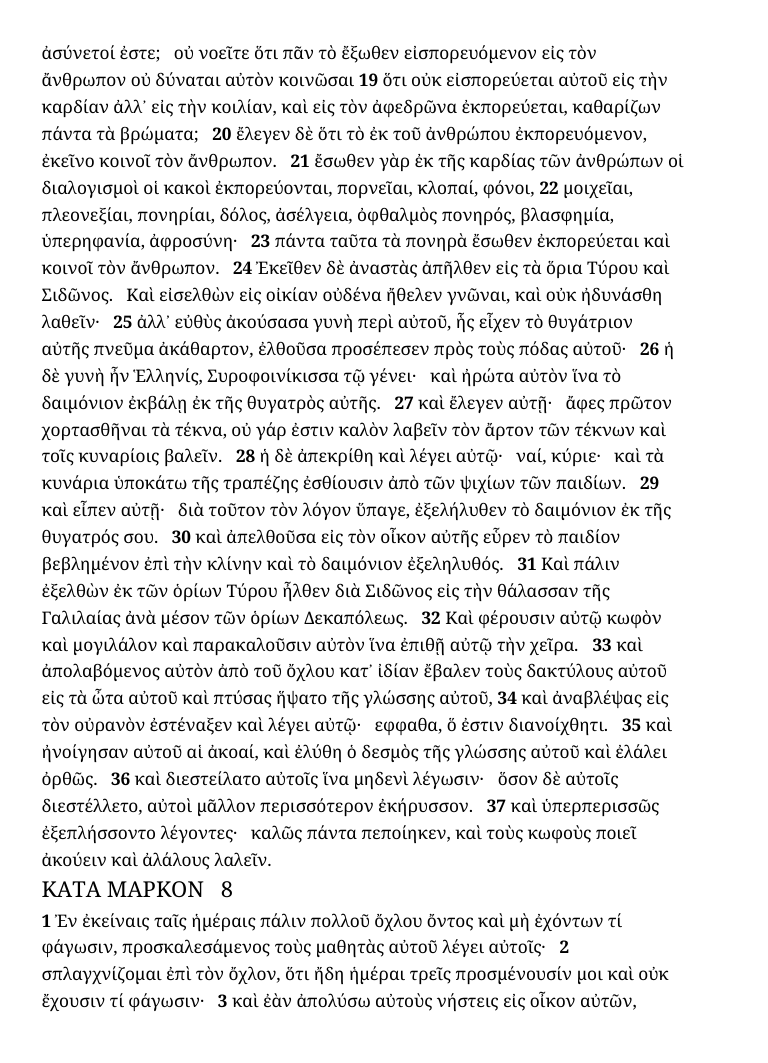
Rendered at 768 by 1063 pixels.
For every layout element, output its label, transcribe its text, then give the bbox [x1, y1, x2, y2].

text ΚΑΤΑ ΜΑΡΚΟΝ 8 [41, 874, 685, 904]
text 1 Ἐν ἐκείναις ταῖς ἡμέραις πάλιν πολλοῦ ὄχλου ὄντος καὶ μὴ ἐχόντων τί φάγωσιν, προσκαλεσάμενος τοὺς μαθητὰς αὐτοῦ λέγει αὐτοῖς· 2 σπλαγχνίζομαι ἐπὶ τὸν ὄχλον, ὅτι ἤδη ἡμέραι τρεῖς προσμένουσίν μοι καὶ οὐκ ἔχουσιν τί φάγωσιν· 3 καὶ ἐὰν ἀπολύσω αὐτοὺς νήστεις εἰς οἶκον αὐτῶν, [41, 909, 685, 1013]
text ἀσύνετοί ἐστε; οὐ νοεῖτε ὅτι πᾶν τὸ ἔξωθεν εἰσπορευόμενον εἰς τὸν ἄνθρωπον οὐ δύναται αὐτὸν κοινῶσαι 19 ὅτι οὐκ εἰσπορεύεται αὐτοῦ εἰς τὴν καρδίαν ἀλλ᾽ εἰς τὴν κοιλίαν, καὶ εἰς τὸν ἀφεδρῶνα ἐκπορεύεται, καθαρίζων πάντα τὰ βρώματα; 20 ἔλεγεν δὲ ὅτι τὸ ἐκ τοῦ ἀνθρώπου ἐκπορευόμενον, ἐκεῖνο κοινοῖ τὸν ἄνθρωπον. 21 ἔσωθεν γὰρ ἐκ τῆς καρδίας τῶν ἀνθρώπων οἱ διαλογισμοὶ οἱ κακοὶ ἐκπορεύονται, πορνεῖαι, κλοπαί, φόνοι, 22 μοιχεῖαι, πλεονεξίαι, πονηρίαι, δόλος, ἀσέλγεια, ὀφθαλμὸς πονηρός, βλασφημία, ὑπερηφανία, ἀφροσύνη· 23 πάντα ταῦτα τὰ πονηρὰ ἔσωθεν ἐκπορεύεται καὶ κοινοῖ τὸν ἄνθρωπον. 24 Ἐκεῖθεν δὲ ἀναστὰς ἀπῆλθεν εἰς τὰ ὅρια Τύρου καὶ Σιδῶνος. Καὶ εἰσελθὼν εἰς οἰκίαν οὐδένα ἤθελεν γνῶναι, καὶ οὐκ ἠδυνάσθη λαθεῖν· 25 ἀλλ᾽ εὐθὺς ἀκούσασα γυνὴ περὶ αὐτοῦ, ἧς εἶχεν τὸ θυγάτριον αὐτῆς πνεῦμα ἀκάθαρτον, ἐλθοῦσα προσέπεσεν πρὸς τοὺς πόδας αὐτοῦ· 26 ἡ δὲ γυνὴ ἦν Ἑλληνίς, Συροφοινίκισσα τῷ γένει· καὶ ἠρώτα αὐτὸν ἵνα τὸ δαιμόνιον ἐκβάλῃ ἐκ τῆς θυγατρὸς αὐτῆς. 27 καὶ ἔλεγεν αὐτῇ· ἄφες πρῶτον χορτασθῆναι τὰ τέκνα, οὐ γάρ ἐστιν καλὸν λαβεῖν τὸν ἄρτον τῶν τέκνων καὶ τοῖς κυναρίοις βαλεῖν. 28 ἡ δὲ ἀπεκρίθη καὶ λέγει αὐτῷ· ναί, κύριε· καὶ τὰ κυνάρια ὑποκάτω τῆς τραπέζης ἐσθίουσιν ἀπὸ τῶν ψιχίων τῶν παιδίων. 29 καὶ εἶπεν αὐτῇ· διὰ τοῦτον τὸν λόγον ὕπαγε, ἐξελήλυθεν τὸ δαιμόνιον ἐκ τῆς θυγατρός σου. 30 καὶ ἀπελθοῦσα εἰς τὸν οἶκον αὐτῆς εὗρεν τὸ παιδίον βεβλημένον ἐπὶ τὴν κλίνην καὶ τὸ δαιμόνιον ἐξεληλυθός. 31 Καὶ πάλιν ἐξελθὼν ἐκ τῶν ὁρίων Τύρου ἦλθεν διὰ Σιδῶνος εἰς τὴν θάλασσαν τῆς Γαλιλαίας ἀνὰ μέσον τῶν ὁρίων Δεκαπόλεως. 32 Καὶ φέρουσιν αὐτῷ κωφὸν καὶ μογιλάλον καὶ παρακαλοῦσιν αὐτὸν ἵνα ἐπιθῇ αὐτῷ τὴν χεῖρα. 33 καὶ ἀπολαβόμενος αὐτὸν ἀπὸ τοῦ ὄχλου κατ᾽ ἰδίαν ἔβαλεν τοὺς δακτύλους αὐτοῦ εἰς τὰ ὦτα αὐτοῦ καὶ πτύσας ἥψατο τῆς γλώσσης αὐτοῦ, 34 καὶ ἀναβλέψας εἰς τὸν οὐρανὸν ἐστέναξεν καὶ λέγει αὐτῷ· εφφαθα, ὅ ἐστιν διανοίχθητι. 35 καὶ ἠνοίγησαν αὐτοῦ αἱ ἀκοαί, καὶ ἐλύθη ὁ δεσμὸς τῆς γλώσσης αὐτοῦ καὶ ἐλάλει ὀρθῶς. 36 καὶ διεστείλατο αὐτοῖς ἵνα μηδενὶ λέγωσιν· ὅσον δὲ αὐτοῖς διεστέλλετο, αὐτοὶ μᾶλλον περισσότερον ἐκήρυσσον. 37 καὶ ὑπερπερισσῶς ἐξεπλήσσοντο λέγοντες· καλῶς πάντα πεποίηκεν, καὶ τοὺς κωφοὺς ποιεῖ ἀκούειν καὶ ἀλάλους λαλεῖν. [41, 41, 685, 871]
